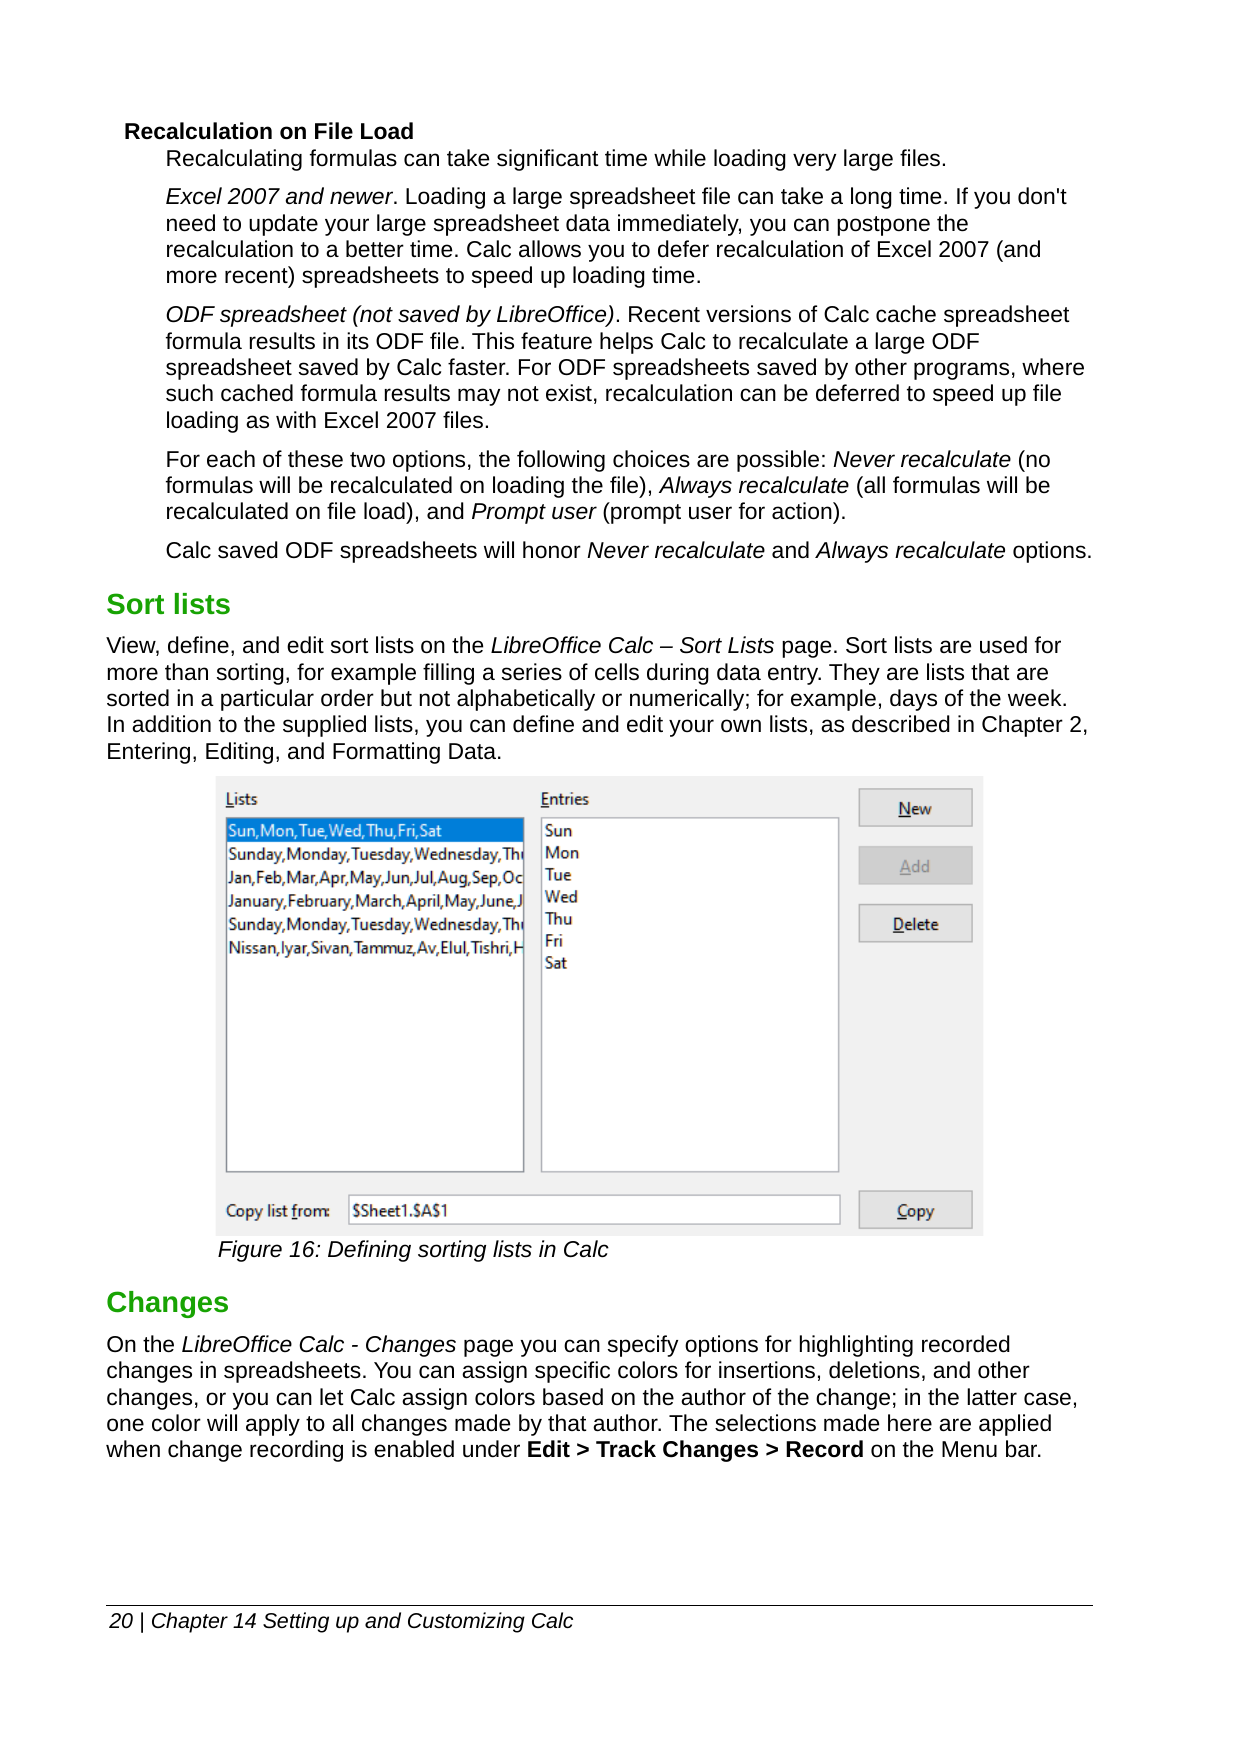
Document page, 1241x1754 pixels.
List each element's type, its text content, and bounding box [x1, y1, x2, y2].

text View, define, and edit sort lists on the LibreOffice Calc – Sort Lists page. Sort lists are used for more than sorting, for example filling a series of cells during data entry. They are lists that are sorted in a particular order but not alphabetically or numerically; for example, days of the week. In addition to the supplied lists, you can define and edit your own lists, as described in Chapter 2, Entering, Editing, and Formatting Data. [106, 632, 1093, 764]
text Recalculating formulas can take significant time while loading very large files. [165, 144, 1093, 171]
text Calc saved ODF spreadsheets will honor Never recalculate and Always recalculate options. [165, 537, 1093, 563]
subtitle Changes [106, 1286, 1093, 1319]
text Figure 16: Defining sorting lists in Calc [218, 1236, 981, 1262]
text Excel 2007 and newer. Loading a large spreadsheet file can take a long time. If you don't need to update your large spreadsheet data immediately, you can postpone the recalculation to a better time. Calc allows you to defer recalculation of Excel 2007 (and more recent) spreadsheets to speed up loading time. [165, 183, 1093, 289]
picture [215, 776, 984, 1236]
text On the LibreOffice Calc - Changes page you can specify options for highlighting recorded changes in spreadsheets. You can assign specific colors for insertions, deletions, and other changes, or you can let Calc assign colors based on the author of the change; in the latter case, one color will apply to all changes made by that author. The selections made here are applied when change recording is enabled under Edit > Track Changes > Record on the Menu bar. [106, 1331, 1093, 1463]
text For each of these two options, the following choices are possible: Never recalculate (no formulas will be recalculated on loading the file), Always recalculate (all formulas will be recalculated on file load), and Prompt user (prompt user for action). [165, 446, 1093, 524]
text ODF spreadsheet (not saved by LibreOffice). Recent versions of Calc cache spreadsheet formula results in its ODF file. This feature helps Calc to recalculate a large ODF spreadsheet saved by Calc faster. For ODF spreadsheets saved by other programs, where such cached formula results may not exist, recalculation can be deferred to speed up file loading as with Excel 2007 files. [165, 301, 1093, 433]
subtitle Sort lists [106, 587, 1093, 621]
text Recalculation on File Load [124, 118, 1093, 144]
